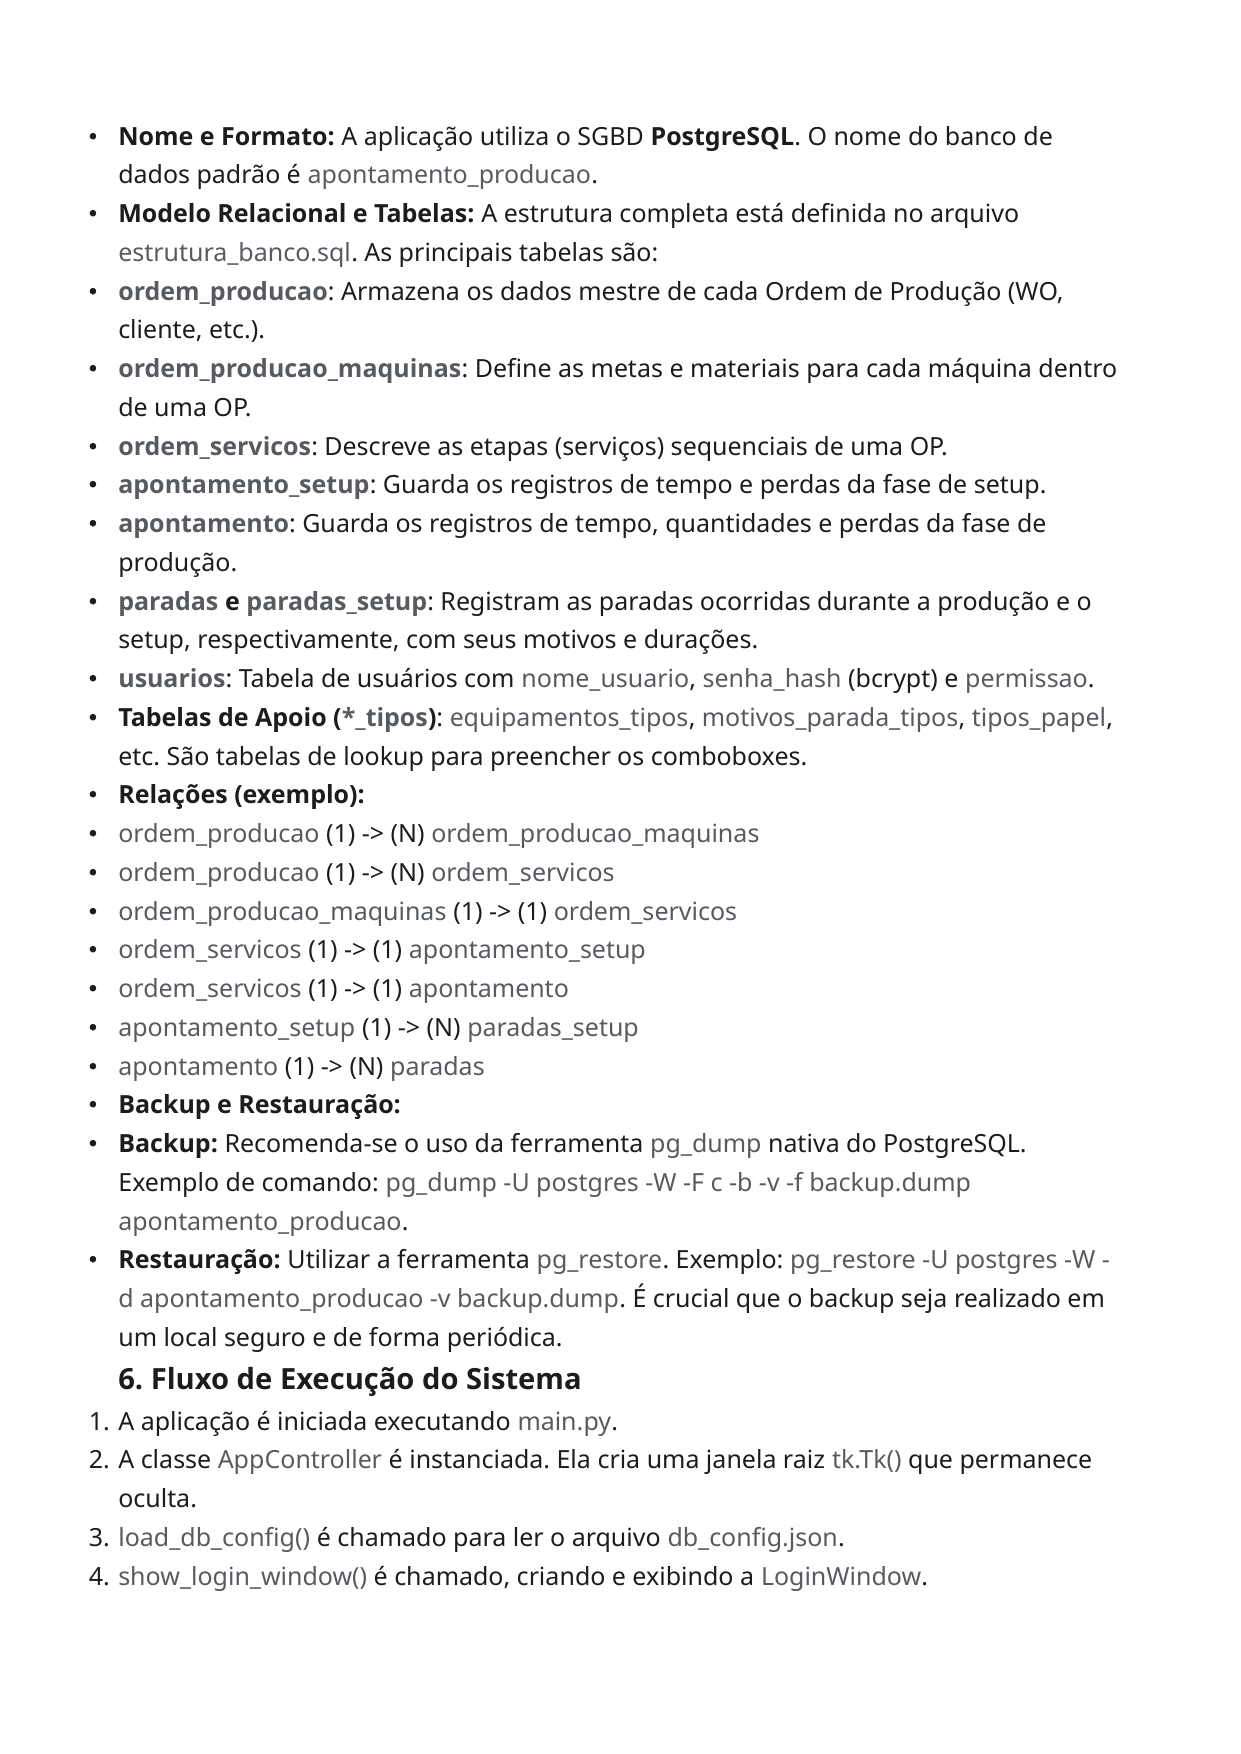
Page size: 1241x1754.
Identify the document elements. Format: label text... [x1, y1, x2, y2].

list ordem_producao_maquinas (1) -> (1) ordem_servicos [118, 893, 1122, 927]
list ordem_producao: Armazena os dados mestre de cada Ordem de Produção (WO, cliente, etc.). [118, 273, 1122, 346]
list Restauração: Utilizar a ferramenta pg_restore. Exemplo: pg_restore -U postgres -W -d apontamento_producao -v backup.dump. É crucial que o backup seja realizado em um local seguro e de forma periódica. [118, 1242, 1122, 1353]
list ordem_servicos (1) -> (1) apontamento_setup [118, 932, 1122, 966]
list apontamento (1) -> (N) paradas [118, 1048, 1122, 1082]
list Backup e Restauração: [118, 1087, 1122, 1121]
list ordem_producao_maquinas: Define as metas e materiais para cada máquina dentro de uma OP. [118, 351, 1122, 423]
list show_login_window() é chamado, criando e exibindo a LoginWindow. [118, 1558, 1122, 1592]
list apontamento_setup (1) -> (N) paradas_setup [118, 1009, 1122, 1043]
list ordem_servicos: Descreve as etapas (serviços) sequenciais de uma OP. [118, 428, 1122, 462]
list Nome e Formato: A aplicação utiliza o SGBD PostgreSQL. O nome do banco de dados padrão é apontamento_producao. [118, 118, 1122, 191]
list Modelo Relacional e Tabelas: A estrutura completa está definida no arquivo estrutura_banco.sql. As principais tabelas são: [118, 196, 1122, 268]
list ordem_producao (1) -> (N) ordem_producao_maquinas [118, 816, 1122, 850]
list apontamento_setup: Guarda os registros de tempo e perdas da fase de setup. [118, 467, 1122, 501]
list load_db_config() é chamado para ler o arquivo db_config.json. [118, 1519, 1122, 1554]
list paradas e paradas_setup: Registram as paradas ocorridas durante a produção e o setup, respectivamente, com seus motivos e durações. [118, 583, 1122, 656]
list usuarios: Tabela de usuários com nome_usuario, senha_hash (bcrypt) e permissao. [118, 661, 1122, 695]
list ordem_producao (1) -> (N) ordem_servicos [118, 854, 1122, 888]
list apontamento: Guarda os registros de tempo, quantidades e perdas da fase de produção. [118, 506, 1122, 578]
list A classe AppController é instanciada. Ela cria uma janela raiz tk.Tk() que permanece oculta. [118, 1442, 1122, 1515]
list Relações (exemplo): [118, 777, 1122, 811]
list Backup: Recomenda-se o uso da ferramenta pg_dump nativa do PostgreSQL. Exemplo de comando: pg_dump -U postgres -W -F c -b -v -f backup.dump apontamento_producao. [118, 1126, 1122, 1237]
subtitle 6. Fluxo de Execução do Sistema [118, 1358, 1122, 1398]
list ordem_servicos (1) -> (1) apontamento [118, 971, 1122, 1005]
list A aplicação é iniciada executando main.py. [118, 1403, 1122, 1437]
list Tabelas de Apoio (*_tipos): equipamentos_tipos, motivos_parada_tipos, tipos_papel, etc. São tabelas de lookup para preencher os comboboxes. [118, 699, 1122, 772]
